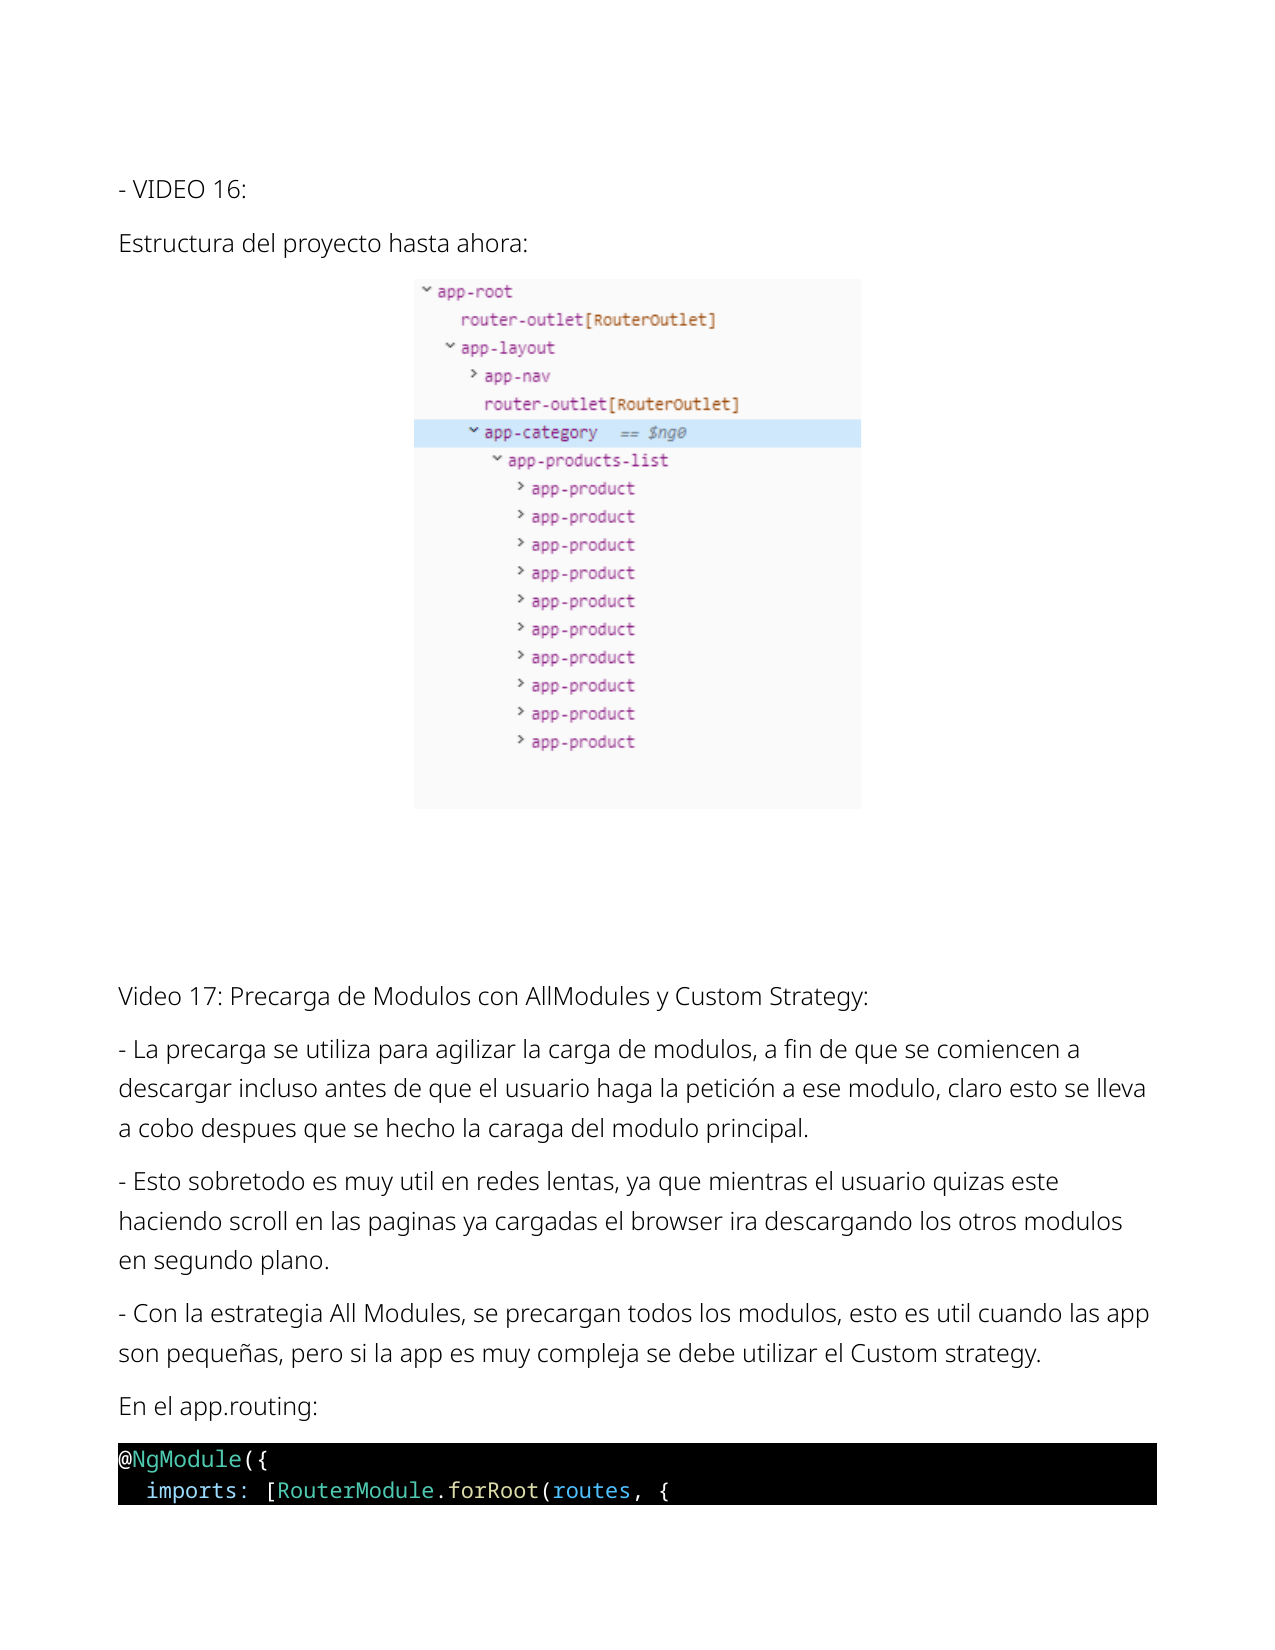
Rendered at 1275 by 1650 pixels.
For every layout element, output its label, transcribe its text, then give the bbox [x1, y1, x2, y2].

text imports: [RouterModule.forRoot(routes, { [118, 1474, 1157, 1505]
text - Con la estrategia All Modules, se precargan todos los modulos, esto es util cuando las app son pequeñas, pero si la app es muy compleja se debe utilizar el Custom strategy. [118, 1296, 1157, 1369]
text @NgModule({ [118, 1443, 1157, 1474]
text En el app.routing: [118, 1389, 1157, 1423]
text - VIDEO 16: [118, 172, 1157, 206]
picture [414, 279, 862, 809]
text Estructura del proyecto hasta ahora: [118, 226, 1157, 260]
text - La precarga se utiliza para agilizar la carga de modulos, a fin de que se comiencen a descargar incluso antes de que el usuario haga la petición a ese modulo, claro esto se lleva a cobo despues que se hecho la caraga del modulo principal. [118, 1032, 1157, 1144]
text - Esto sobretodo es muy util en redes lentas, ya que mientras el usuario quizas este haciendo scroll en las paginas ya cargadas el browser ira descargando los otros modulos en segundo plano. [118, 1164, 1157, 1276]
text Video 17: Precarga de Modulos con AllModules y Custom Strategy: [118, 978, 1157, 1012]
